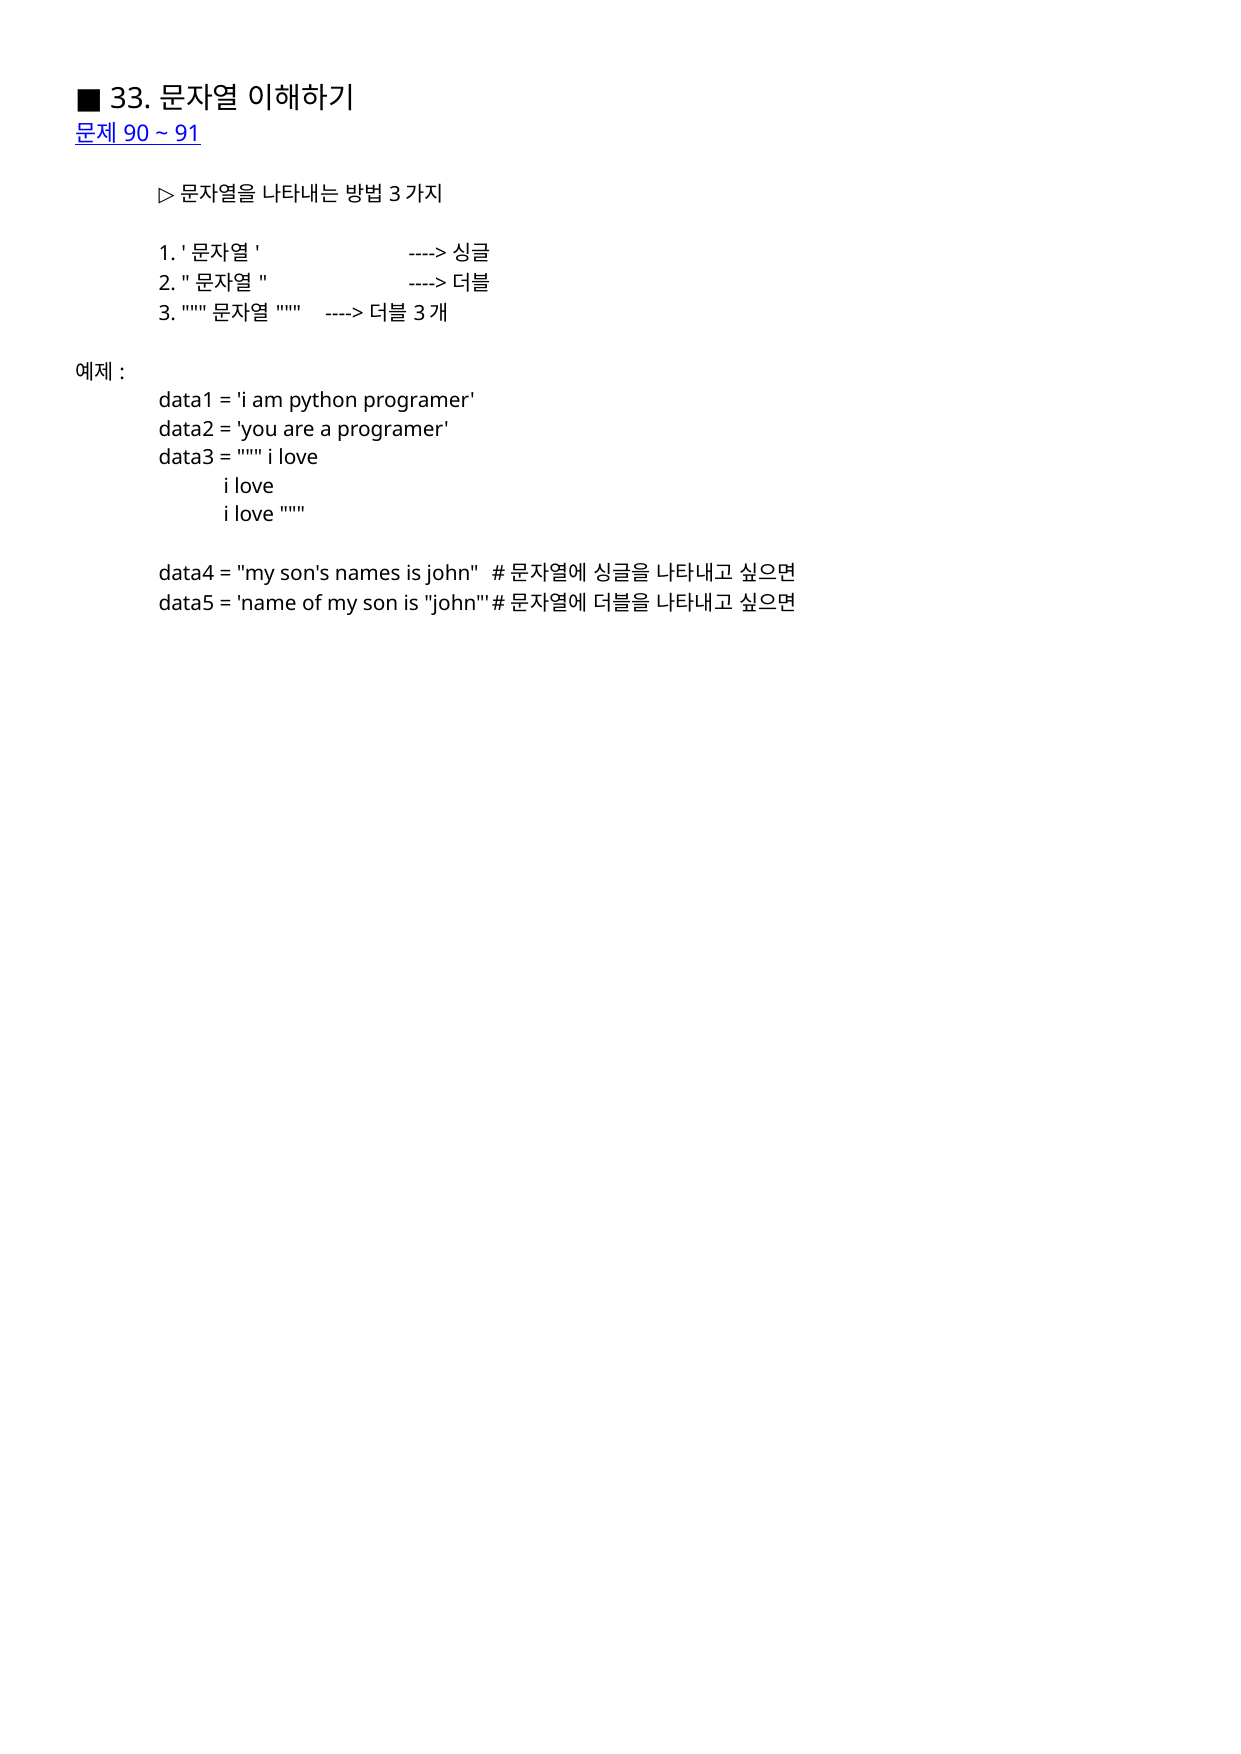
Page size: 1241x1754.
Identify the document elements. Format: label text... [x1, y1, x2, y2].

text i love [75, 471, 1165, 499]
text 3. """ 문자열 """ ----> 더블 3개 [75, 296, 1165, 327]
text data2 = 'you are a programer' [75, 414, 1165, 442]
text data4 = "my son's names is john" # 문자열에 싱글을 나타내고 싶으면 [75, 556, 1165, 586]
text data3 = """ i love [75, 442, 1165, 471]
text data5 = 'name of my son is "john"' # 문자열에 더블을 나타내고 싶으면 [75, 586, 1165, 617]
text 문제 90 ~ 91 [75, 117, 1165, 149]
text 1. ' 문자열 ' ----> 싱글 [75, 236, 1165, 266]
text data1 = 'i am python programer' [75, 386, 1165, 414]
text ▷ 문자열을 나타내는 방법 3가지 [75, 177, 1165, 207]
subtitle ■ 33. 문자열 이해하기 [75, 75, 1165, 117]
text 2. " 문자열 " ----> 더블 [75, 266, 1165, 296]
text 예제 : [75, 355, 1165, 386]
text i love """ [75, 499, 1165, 528]
